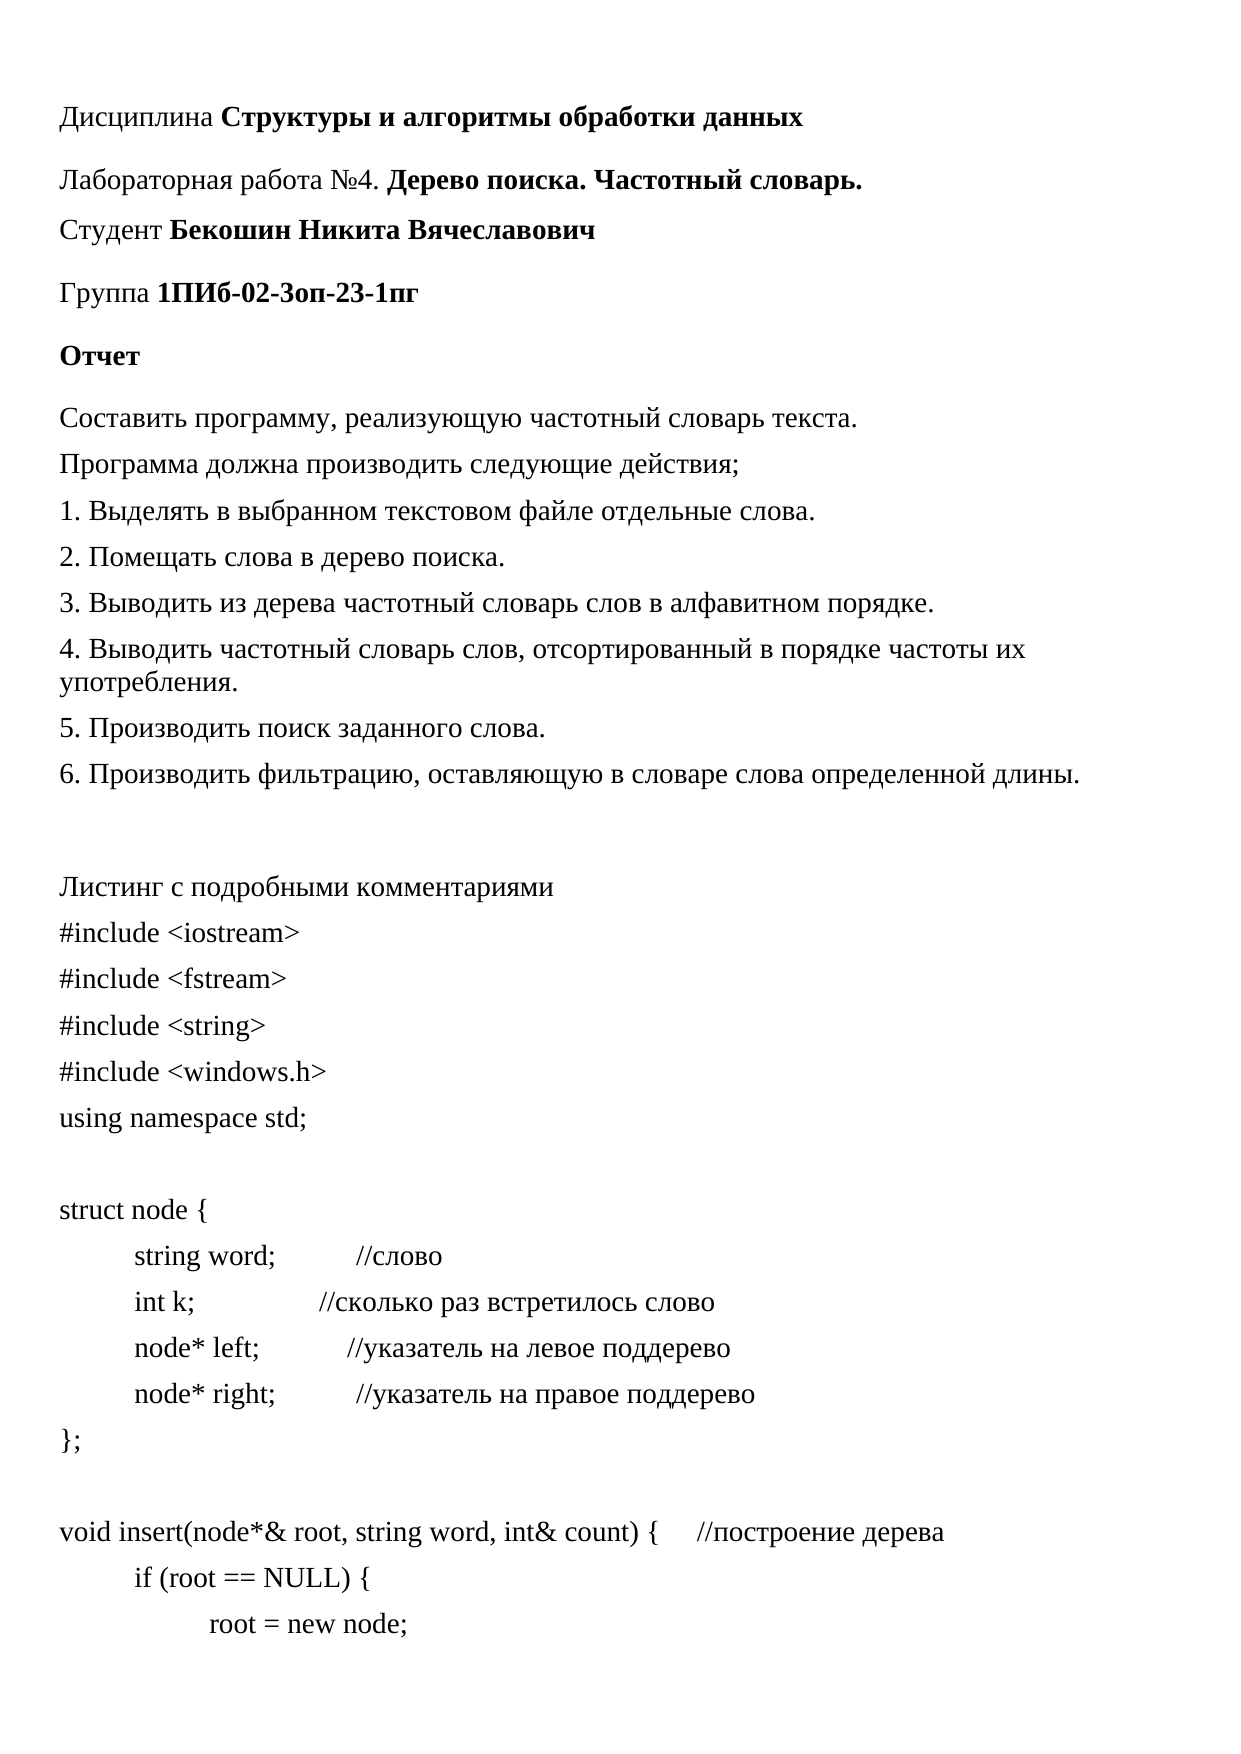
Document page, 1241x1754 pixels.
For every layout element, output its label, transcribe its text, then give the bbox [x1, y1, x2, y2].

text struct node { [59, 1192, 1181, 1225]
text }; [59, 1422, 1181, 1456]
text using namespace std; [59, 1100, 1181, 1133]
text if (root == NULL) { [59, 1560, 1181, 1594]
text 1. Выделять в выбранном текстовом файле отдельные слова. [59, 493, 1181, 526]
text Группа 1ПИб-02-3оп-23-1пг [59, 275, 1181, 308]
text string word; //слово [59, 1238, 1181, 1271]
text node* left; //указатель на левое поддерево [59, 1330, 1181, 1363]
text #include <iostream> [59, 916, 1181, 949]
text void insert(node*& root, string word, int& count) { //построение дерева [59, 1514, 1181, 1548]
text root = new node; [59, 1606, 1181, 1640]
text 5. Производить поиск заданного слова. [59, 710, 1181, 744]
text Листинг с подробными комментариями [59, 869, 1181, 903]
text Отчет [59, 338, 1181, 371]
text node* right; //указатель на правое поддерево [59, 1376, 1181, 1409]
text Составить программу, реализующую частотный словарь текста. [59, 401, 1181, 434]
text int k; //сколько раз встретилось слово [59, 1284, 1181, 1317]
text 4. Выводить частотный словарь слов, отсортированный в порядке частоты их употребления. [59, 631, 1181, 698]
text Дисциплина Структуры и алгоритмы обработки данных [59, 99, 1181, 133]
text #include <fstream> [59, 962, 1181, 995]
text Лабораторная работа №4. Дерево поиска. Частотный словарь. [59, 162, 1181, 195]
text 6. Производить фильтрацию, оставляющую в словаре слова определенной длины. [59, 756, 1181, 790]
text #include <windows.h> [59, 1054, 1181, 1087]
text Программа должна производить следующие действия; [59, 447, 1181, 480]
text #include <string> [59, 1008, 1181, 1041]
text Студент Бекошин Никита Вячеславович [59, 212, 1181, 246]
text 2. Помещать слова в дерево поиска. [59, 539, 1181, 572]
text 3. Выводить из дерева частотный словарь слов в алфавитном порядке. [59, 585, 1181, 618]
